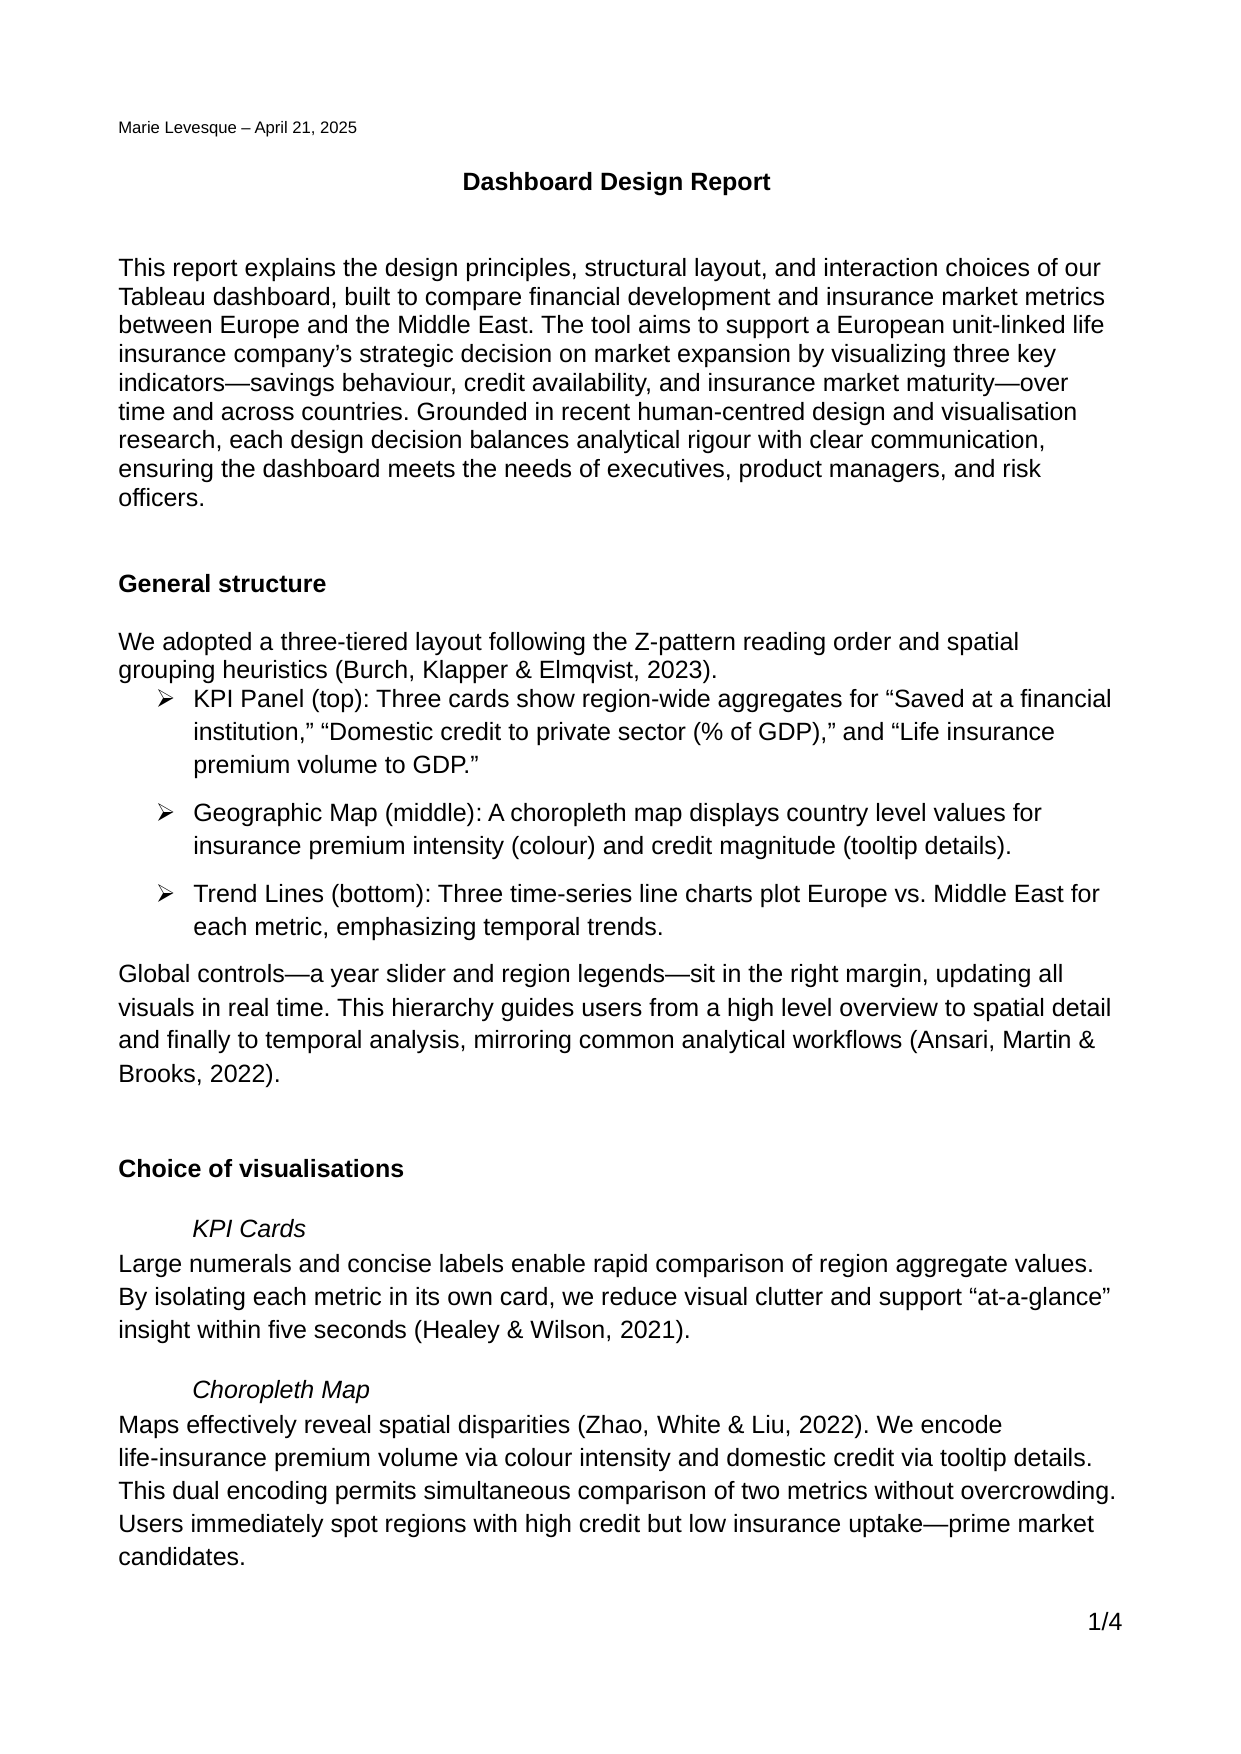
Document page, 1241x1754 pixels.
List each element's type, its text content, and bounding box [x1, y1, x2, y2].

text Choice of visualisations [118, 1154, 1122, 1182]
text Large numerals and concise labels enable rapid comparison of region aggregate values. By isolating each metric in its own card, we reduce visual clutter and support “at-a-glance” insight within five seconds (Healey & Wilson, 2021). [118, 1249, 1122, 1344]
text Global controls—a year slider and region legends—sit in the right margin, updating all visuals in real time. This hierarchy guides users from a high level overview to spatial detail and finally to temporal analysis, mirroring common analytical workflows (Ansari, Martin & Brooks, 2022). [118, 959, 1122, 1087]
list Trend Lines (bottom): Three time-series line charts plot Europe vs. Middle East for each metric, emphasizing temporal trends. [156, 879, 1122, 941]
text General structure [118, 569, 1122, 627]
text Maps effectively reveal spatial disparities (Zhao, White & Liu, 2022). We encode life‑insurance premium volume via colour intensity and domestic credit via tooltip details. This dual encoding permits simultaneous comparison of two metrics without overcrowding. Users immediately spot regions with high credit but low insurance uptake—prime market candidates. [118, 1410, 1122, 1571]
list Geographic Map (middle): A choropleth map displays country level values for insurance premium intensity (colour) and credit magnitude (tooltip details). [156, 798, 1122, 860]
text This report explains the design principles, structural layout, and interaction choices of our Tableau dashboard, built to compare financial development and insurance market metrics between Europe and the Middle East. The tool aims to support a European unit-linked life insurance company’s strategic decision on market expansion by visualizing three key indicators—savings behaviour, credit availability, and insurance market maturity—over time and across countries. Grounded in recent human-centred design and visualisation research, each design decision balances analytical rigour with clear communication, ensuring the dashboard meets the needs of executives, product managers, and risk officers. [118, 253, 1122, 541]
subtitle Choropleth Map [118, 1375, 1122, 1404]
list KPI Panel (top): Three cards show region-wide aggregates for “Saved at a financial institution,” “Domestic credit to private sector (% of GDP),” and “Life insurance premium volume to GDP.” [156, 684, 1122, 779]
text We adopted a three-tiered layout following the Z-pattern reading order and spatial grouping heuristics (Burch, Klapper & Elmqvist, 2023). [118, 627, 1122, 684]
subtitle KPI Cards [118, 1214, 1122, 1243]
text Dashboard Design Report [118, 167, 1122, 253]
